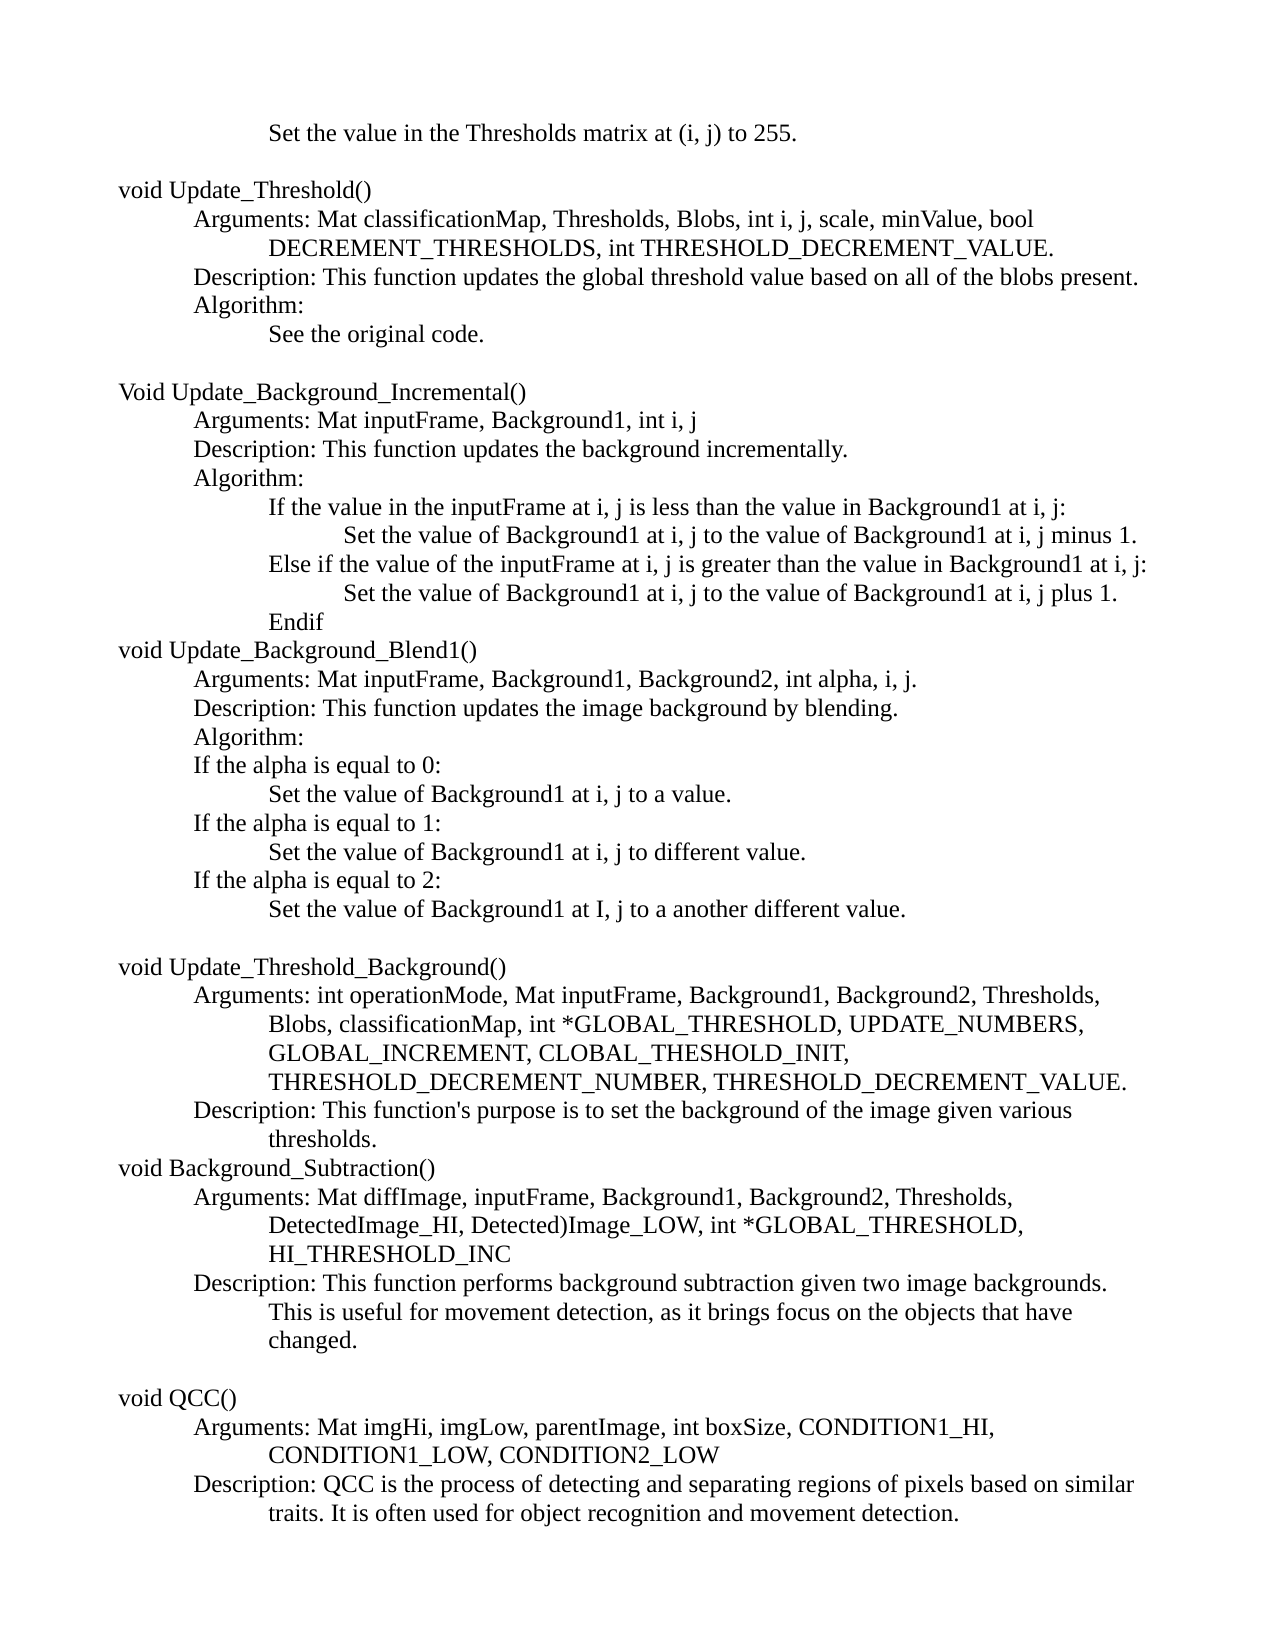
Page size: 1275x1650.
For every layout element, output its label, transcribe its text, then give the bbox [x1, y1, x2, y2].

text void Update_Background_Blend1() [118, 636, 1157, 664]
text Algorithm: [118, 291, 1157, 319]
text Else if the value of the inputFrame at i, j is greater than the value in Background1 at i, j: [118, 549, 1157, 578]
text Description: This function updates the background incrementally. [118, 434, 1157, 463]
text Arguments: Mat inputFrame, Background1, Background2, int alpha, i, j. [118, 664, 1157, 693]
text Arguments: Mat diffImage, inputFrame, Background1, Background2, Thresholds, DetectedImage_HI, Detected)Image_LOW, int *GLOBAL_THRESHOLD, HI_THRESHOLD_INC [118, 1182, 1157, 1268]
text If the alpha is equal to 0: [118, 751, 1157, 779]
text void QCC() [118, 1383, 1157, 1412]
text Arguments: int operationMode, Mat inputFrame, Background1, Background2, Thresholds, Blobs, classificationMap, int *GLOBAL_THRESHOLD, UPDATE_NUMBERS, GLOBAL_INCREMENT, CLOBAL_THESHOLD_INIT, THRESHOLD_DECREMENT_NUMBER, THRESHOLD_DECREMENT_VALUE. [118, 981, 1157, 1096]
text void Update_Threshold() [118, 176, 1157, 204]
text Description: This function updates the global threshold value based on all of the blobs present. [118, 262, 1157, 291]
text Set the value of Background1 at i, j to a value. [118, 779, 1157, 808]
text If the alpha is equal to 2: [118, 866, 1157, 894]
text Arguments: Mat imgHi, imgLow, parentImage, int boxSize, CONDITION1_HI, CONDITION1_LOW, CONDITION2_LOW [118, 1412, 1157, 1469]
text void Update_Threshold_Background() [118, 952, 1157, 981]
text Description: QCC is the process of detecting and separating regions of pixels based on similar traits. It is often used for object recognition and movement detection. [118, 1469, 1157, 1527]
text Set the value of Background1 at i, j to the value of Background1 at i, j plus 1. [118, 578, 1157, 607]
text See the original code. [118, 319, 1157, 348]
text Description: This function's purpose is to set the background of the image given various thresholds. [118, 1096, 1157, 1153]
text Set the value of Background1 at I, j to a another different value. [118, 894, 1157, 923]
text Endif [118, 607, 1157, 636]
text If the value in the inputFrame at i, j is less than the value in Background1 at i, j: [118, 492, 1157, 521]
text Arguments: Mat classificationMap, Thresholds, Blobs, int i, j, scale, minValue, bool DECREMENT_THRESHOLDS, int THRESHOLD_DECREMENT_VALUE. [118, 204, 1157, 262]
text Description: This function performs background subtraction given two image backgrounds. This is useful for movement detection, as it brings focus on the objects that have changed. [118, 1268, 1157, 1354]
text Algorithm: [118, 463, 1157, 492]
text Void Update_Background_Incremental() [118, 377, 1157, 406]
text Description: This function updates the image background by blending. [118, 693, 1157, 722]
text Set the value of Background1 at i, j to different value. [118, 837, 1157, 866]
text Set the value of Background1 at i, j to the value of Background1 at i, j minus 1. [118, 521, 1157, 549]
text Algorithm: [118, 722, 1157, 751]
text void Background_Subtraction() [118, 1153, 1157, 1182]
text If the alpha is equal to 1: [118, 808, 1157, 837]
text Set the value in the Thresholds matrix at (i, j) to 255. [118, 118, 1157, 147]
text Arguments: Mat inputFrame, Background1, int i, j [118, 406, 1157, 434]
